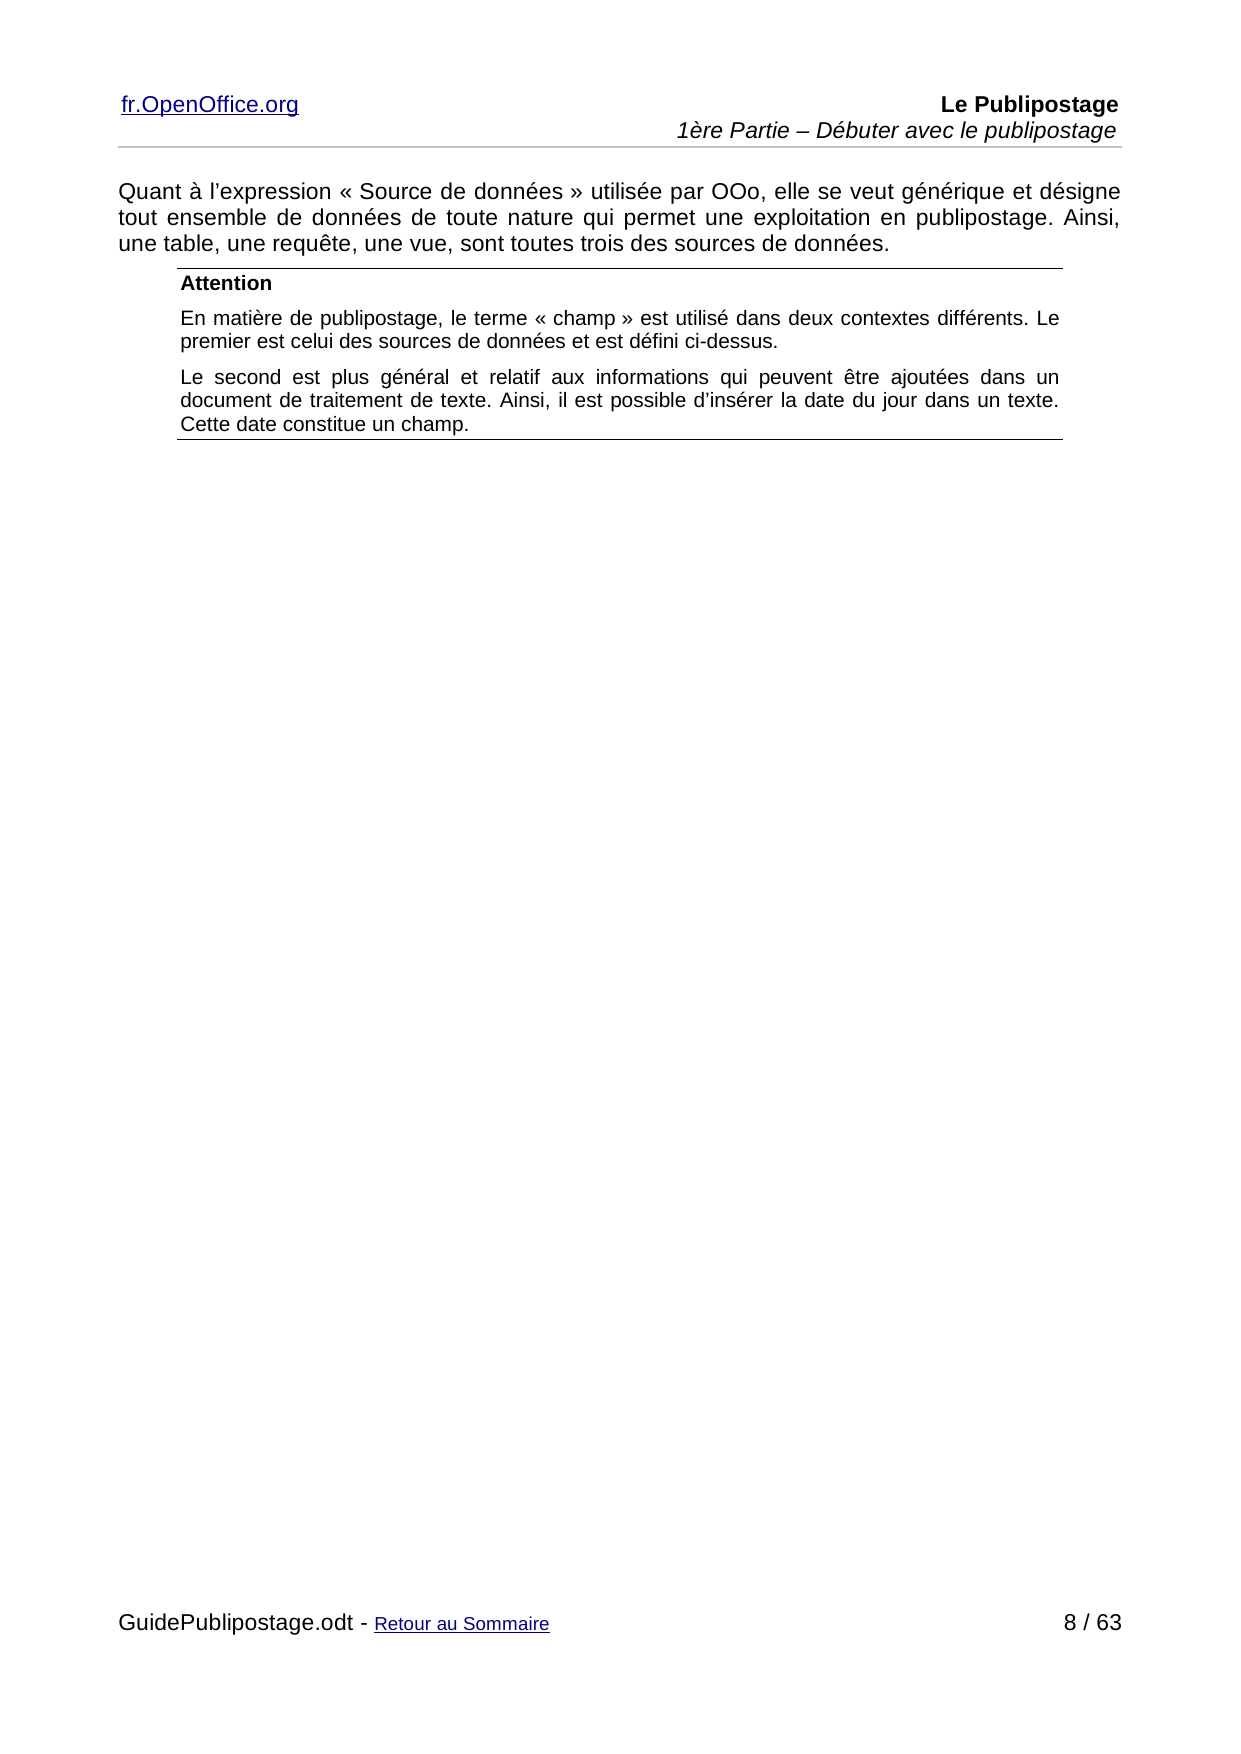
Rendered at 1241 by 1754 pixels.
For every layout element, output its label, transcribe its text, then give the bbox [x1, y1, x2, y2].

text Le second est plus général et relatif aux informations qui peuvent être ajoutées dans un document de traitement de texte. Ainsi, il est possible d’insérer la date du jour dans un texte. Cette date constitue un champ. [177, 362, 1063, 439]
text En matière de publipostage, le terme « champ » est utilisé dans deux contextes différents. Le premier est celui des sources de données et est défini ci-dessus. [177, 303, 1063, 353]
text Attention [177, 269, 1063, 294]
text Quant à l’expression « Source de données » utilisée par OOo, elle se veut générique et désigne tout ensemble de données de toute nature qui permet une exploitation en publipostage. Ainsi, une table, une requête, une vue, sont toutes trois des sources de données. [118, 178, 1122, 256]
